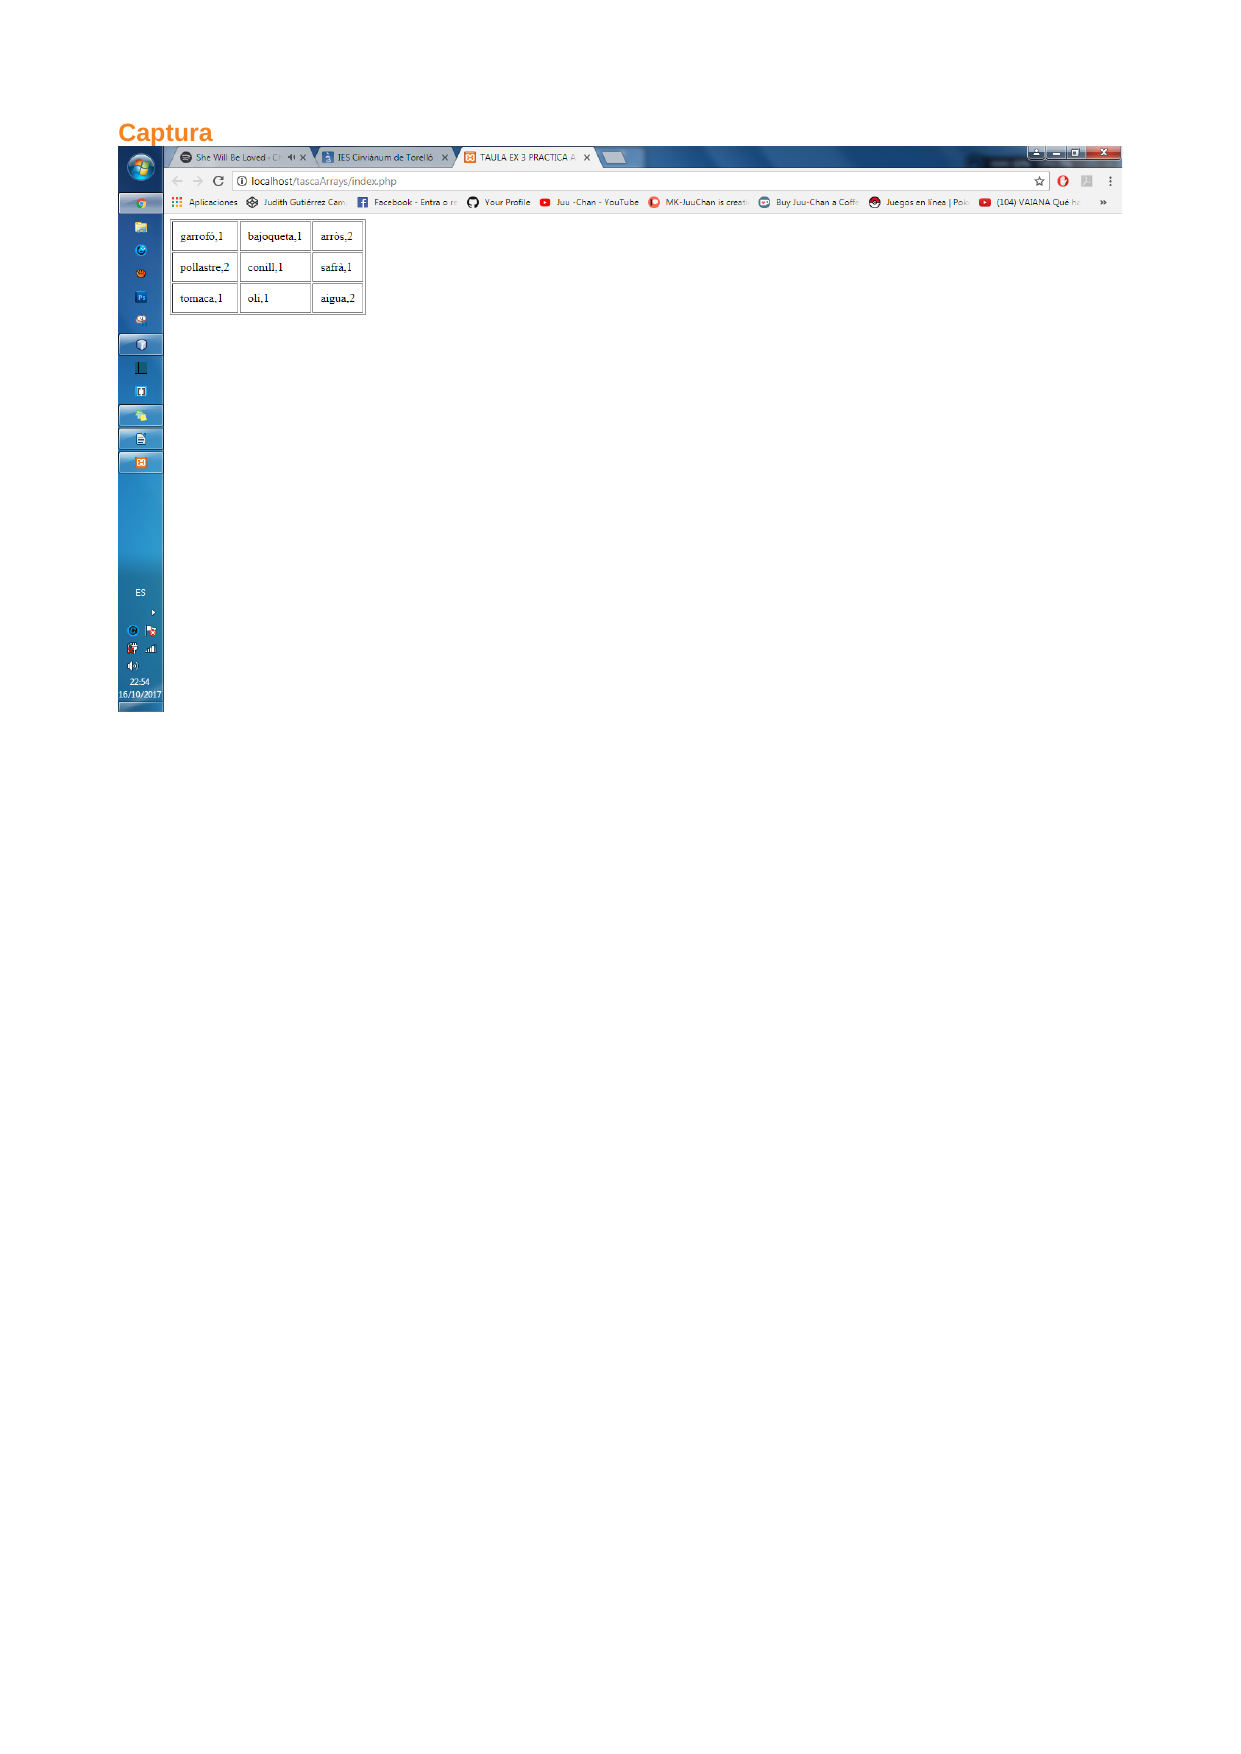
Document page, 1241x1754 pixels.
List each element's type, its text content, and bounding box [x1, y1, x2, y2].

picture [118, 146, 1123, 712]
text Captura [118, 118, 1122, 146]
